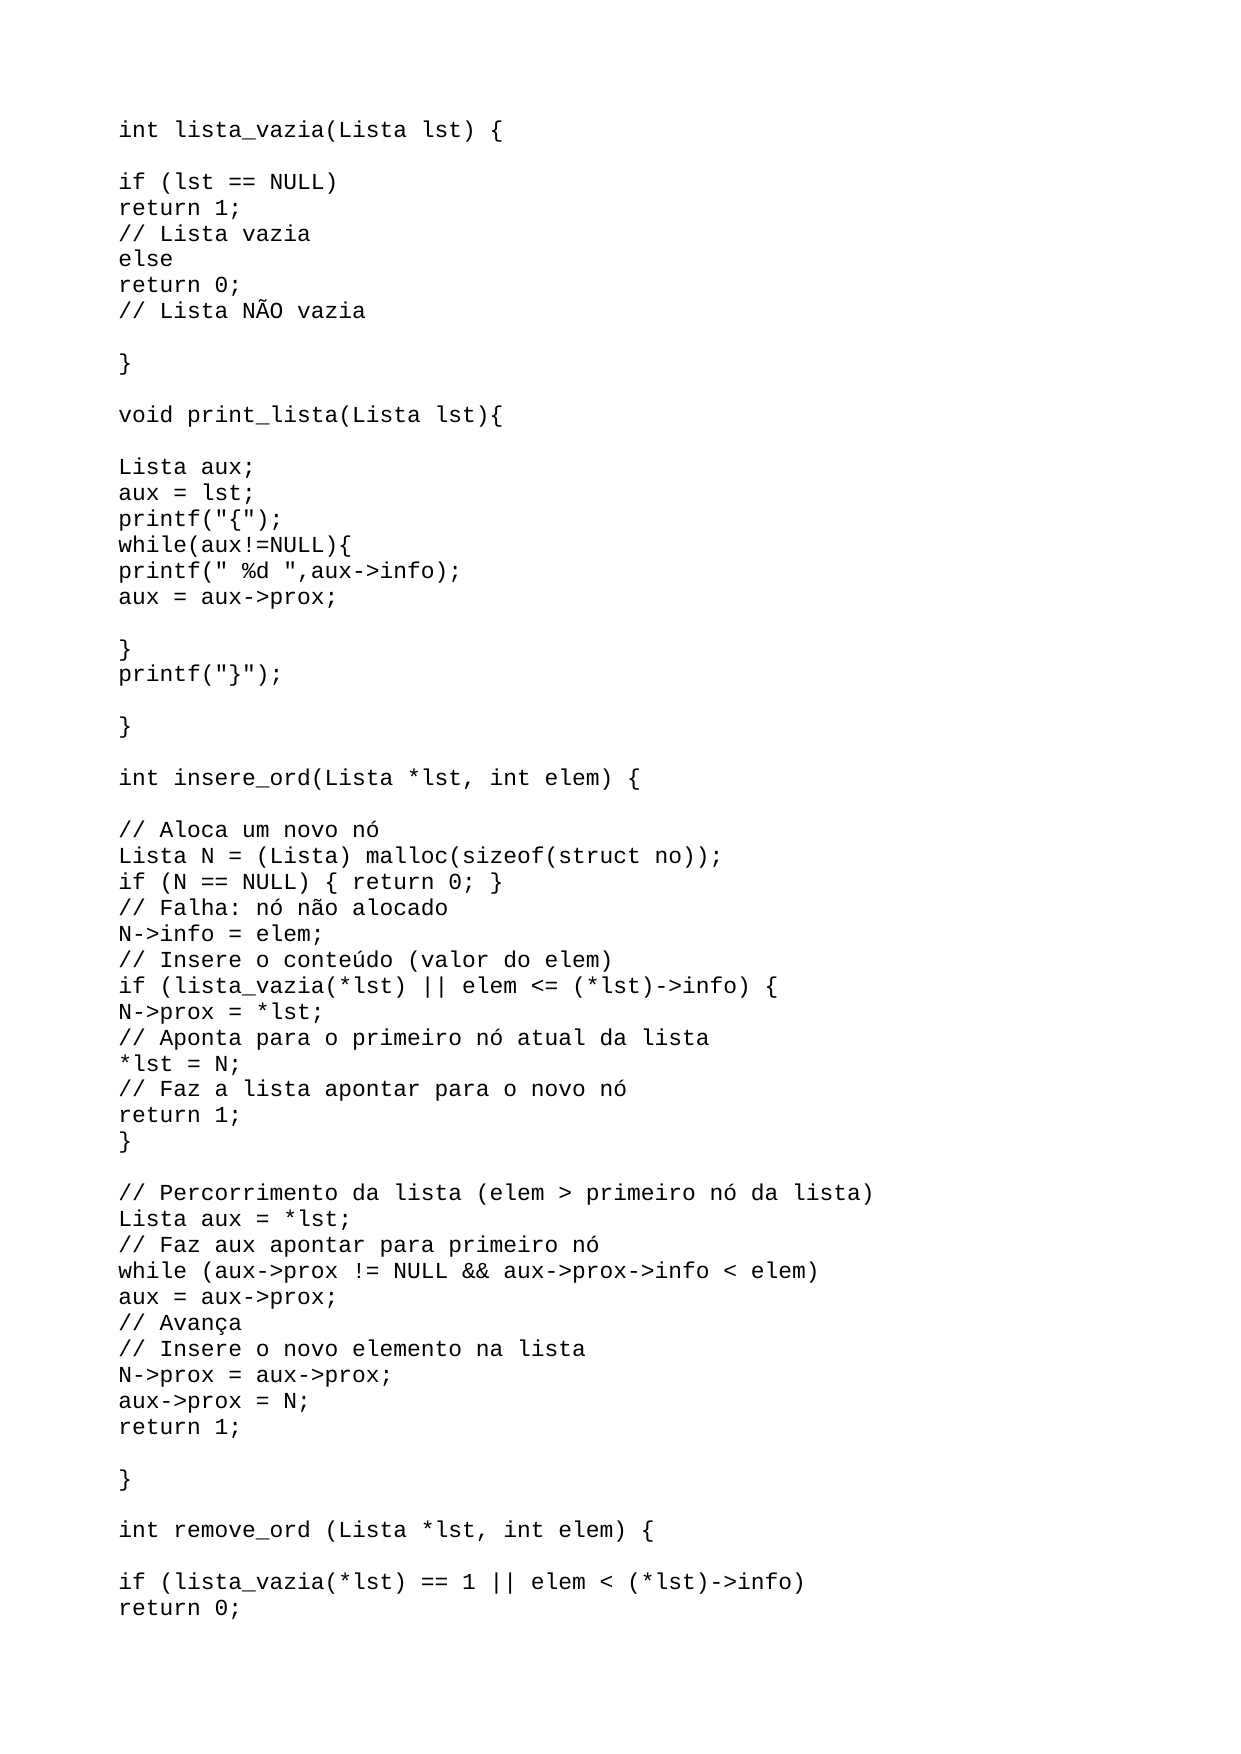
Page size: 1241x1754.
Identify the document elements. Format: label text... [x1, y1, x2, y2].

text // Insere o novo elemento na lista [118, 1337, 1122, 1363]
text // Faz a lista apontar para o novo nó [118, 1078, 1122, 1104]
text return 1; [118, 1104, 1122, 1130]
text // Avança [118, 1311, 1122, 1337]
text if (lista_vazia(*lst) == 1 || elem < (*lst)->info) [118, 1571, 1122, 1597]
text Lista N = (Lista) malloc(sizeof(struct no)); [118, 844, 1122, 870]
text while(aux!=NULL){ [118, 533, 1122, 559]
text } [118, 1130, 1122, 1156]
text // Lista vazia [118, 222, 1122, 248]
text // Faz aux apontar para primeiro nó [118, 1233, 1122, 1259]
text Lista aux; [118, 455, 1122, 481]
text // Insere o conteúdo (valor do elem) [118, 948, 1122, 974]
text printf("{"); [118, 507, 1122, 533]
text if (lst == NULL) [118, 170, 1122, 196]
text } [118, 352, 1122, 377]
text while (aux->prox != NULL && aux->prox->info < elem) [118, 1259, 1122, 1285]
text aux = aux->prox; [118, 585, 1122, 611]
text int remove_ord (Lista *lst, int elem) { [118, 1519, 1122, 1545]
text } [118, 637, 1122, 663]
text int lista_vazia(Lista lst) { [118, 118, 1122, 144]
text return 1; [118, 196, 1122, 222]
text // Aponta para o primeiro nó atual da lista [118, 1026, 1122, 1052]
text return 0; [118, 274, 1122, 300]
text aux = lst; [118, 481, 1122, 507]
text // Aloca um novo nó [118, 818, 1122, 844]
text else [118, 248, 1122, 274]
text return 1; [118, 1415, 1122, 1441]
text *lst = N; [118, 1052, 1122, 1078]
text aux->prox = N; [118, 1389, 1122, 1415]
text // Percorrimento da lista (elem > primeiro nó da lista) [118, 1182, 1122, 1207]
text } [118, 715, 1122, 741]
text void print_lista(Lista lst){ [118, 403, 1122, 429]
text if (N == NULL) { return 0; } [118, 870, 1122, 896]
text aux = aux->prox; [118, 1285, 1122, 1311]
text } [118, 1467, 1122, 1493]
text return 0; [118, 1597, 1122, 1622]
text if (lista_vazia(*lst) || elem <= (*lst)->info) { [118, 974, 1122, 1000]
text Lista aux = *lst; [118, 1207, 1122, 1233]
text printf("}"); [118, 663, 1122, 689]
text printf(" %d ",aux->info); [118, 559, 1122, 585]
text N->info = elem; [118, 922, 1122, 948]
text N->prox = aux->prox; [118, 1363, 1122, 1389]
text N->prox = *lst; [118, 1000, 1122, 1026]
text // Lista NÃO vazia [118, 300, 1122, 326]
text int insere_ord(Lista *lst, int elem) { [118, 767, 1122, 792]
text // Falha: nó não alocado [118, 896, 1122, 922]
